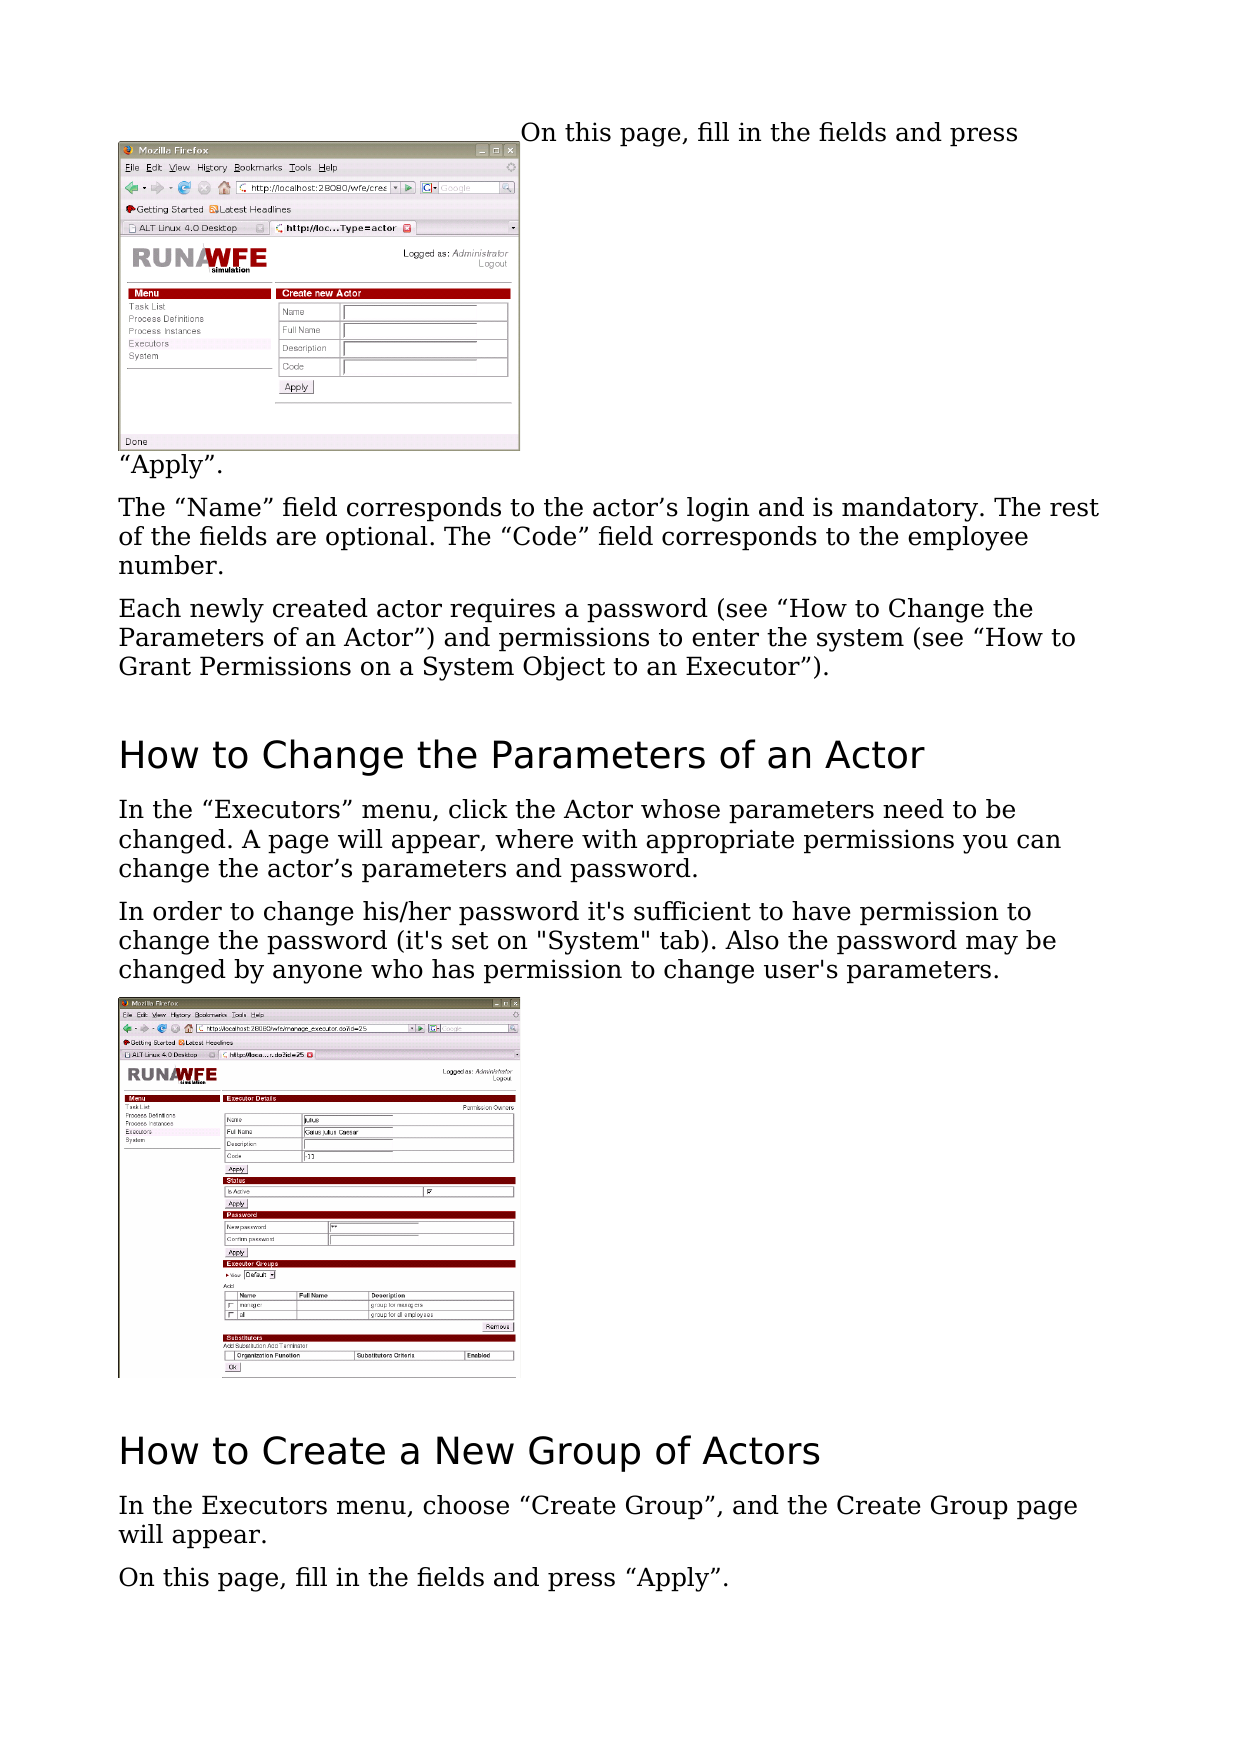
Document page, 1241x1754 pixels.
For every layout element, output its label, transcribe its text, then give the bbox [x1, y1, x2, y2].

text On this page, fill in the fields and press “Apply”. [118, 118, 1122, 479]
picture [118, 997, 521, 1378]
subtitle How to Change the Parameters of an Actor [118, 734, 1122, 778]
text The “Name” field corresponds to the actor’s login and is mandatory. The rest of the fields are optional. The “Code” field corresponds to the employee number. [118, 493, 1122, 581]
picture [118, 141, 521, 451]
text On this page, fill in the fields and press “Apply”. [118, 1563, 1122, 1592]
text Each newly created actor requires a password (see “How to Change the Parameters of an Actor”) and permissions to enter the system (see “How to Grant Permissions on a System Object to an Executor”). [118, 594, 1122, 682]
text In the “Executors” menu, click the Actor whose parameters need to be changed. A page will appear, where with appropriate permissions you can change the actor’s parameters and password. [118, 796, 1122, 883]
text In the Executors menu, choose “Create Group”, and the Create Group page will appear. [118, 1491, 1122, 1550]
text In order to change his/her password it's sufficient to have permission to change the password (it's set on "System" tab). Also the password may be changed by anyone who has permission to change user's parameters. [118, 897, 1122, 984]
subtitle How to Create a New Group of Actors [118, 1430, 1122, 1473]
